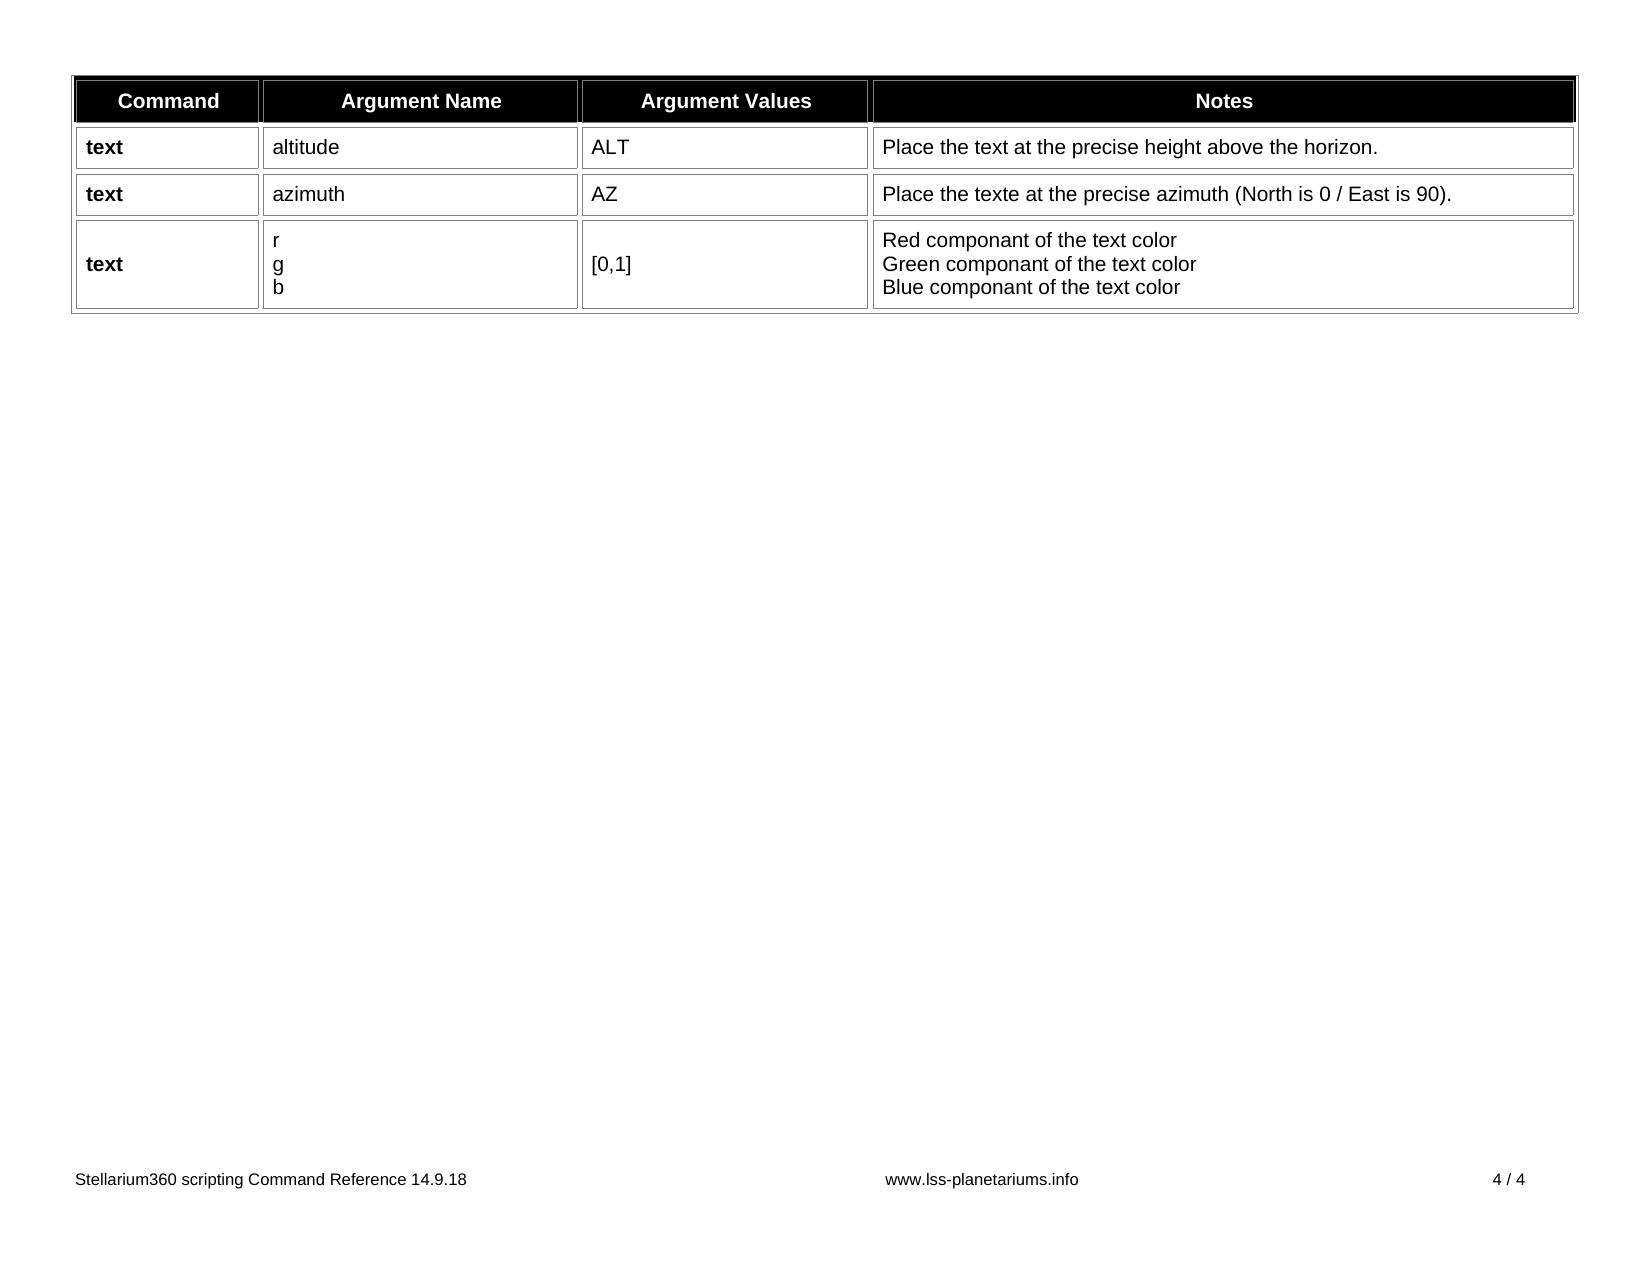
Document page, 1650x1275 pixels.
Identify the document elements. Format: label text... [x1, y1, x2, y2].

table_cell text [74, 168, 260, 215]
table_cell [0,1] [579, 215, 870, 308]
table_cell Place the texte at the precise azimuth (North is 0 / East is 90). [870, 168, 1576, 215]
table_cell Place the text at the precise height above the horizon. [870, 122, 1576, 168]
table_cell azimuth [260, 168, 579, 215]
table_header Notes [870, 76, 1576, 122]
table_cell ALT [579, 122, 870, 168]
table_cell Red componant of the text color Green componant of the text color Blue componant of the text color [870, 215, 1576, 308]
table_header Command [74, 76, 260, 122]
table_cell text [74, 215, 260, 308]
table_header Argument Name [260, 76, 579, 122]
table_cell AZ [579, 168, 870, 215]
table_header Argument Values [579, 76, 870, 122]
table_cell r g b [260, 215, 579, 308]
table_cell altitude [260, 122, 579, 168]
table_cell text [74, 122, 260, 168]
